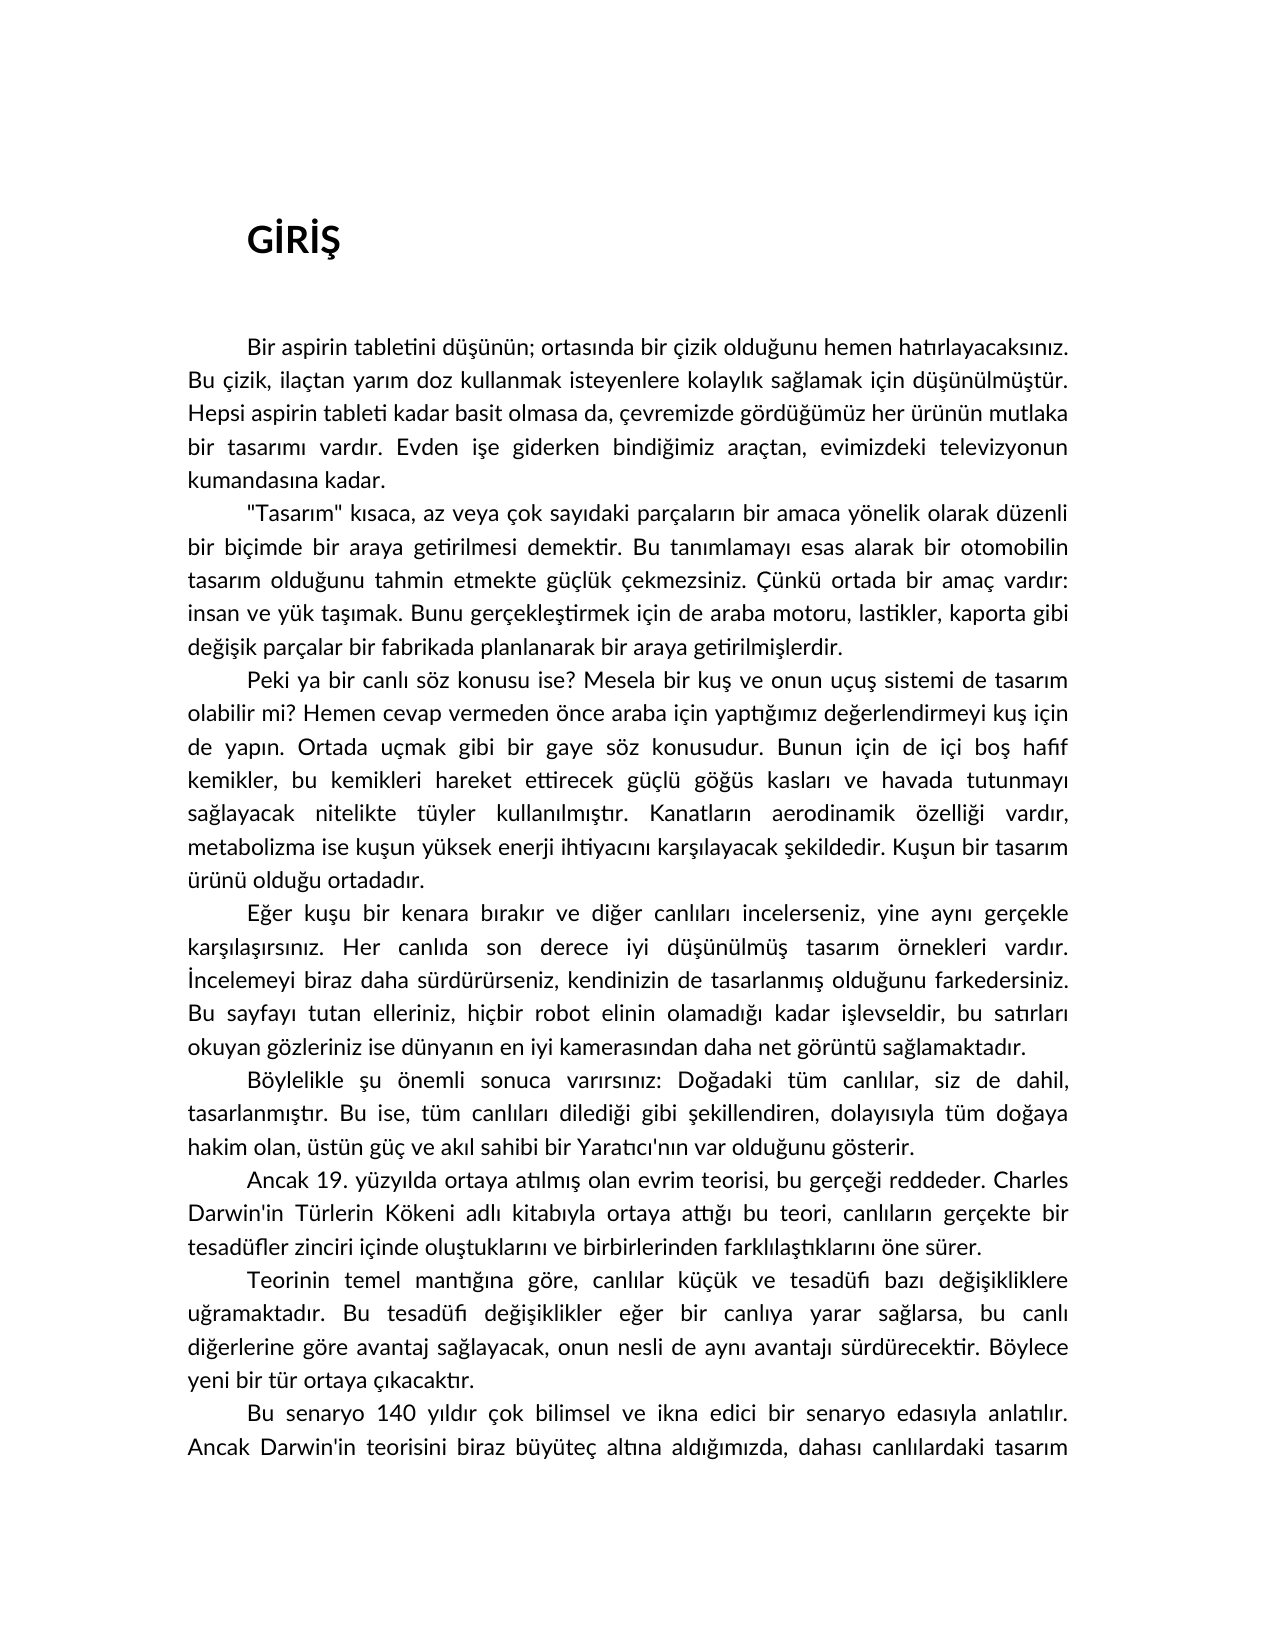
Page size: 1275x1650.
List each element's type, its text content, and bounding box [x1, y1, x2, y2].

text Eğer kuşu bir kenara bırakır ve diğer canlıları incelerseniz, yine aynı gerçekle karşılaşırsınız. Her canlıda son derece iyi düşünülmüş tasarım örnekleri vardır. İncelemeyi biraz daha sürdürürseniz, kendinizin de tasarlanmış olduğunu farkedersiniz. Bu sayfayı tutan elleriniz, hiçbir robot elinin olamadığı kadar işlevseldir, bu satırları okuyan gözleriniz ise dünyanın en iyi kamerasından daha net görüntü sağlamaktadır. [187, 895, 1070, 1062]
text Böylelikle şu önemli sonuca varırsınız: Doğadaki tüm canlılar, siz de dahil, tasarlanmıştır. Bu ise, tüm canlıları dilediği gibi şekillendiren, dolayısıyla tüm doğaya hakim olan, üstün güç ve akıl sahibi bir Yaratıcı'nın var olduğunu gösterir. [187, 1062, 1070, 1162]
text Teorinin temel mantığına göre, canlılar küçük ve tesadüfi bazı değişikliklere uğramaktadır. Bu tesadüfi değişiklikler eğer bir canlıya yarar sağlarsa, bu canlı diğerlerine göre avantaj sağlayacak, onun nesli de aynı avantajı sürdürecektir. Böylece yeni bir tür ortaya çıkacaktır. [187, 1262, 1070, 1395]
text "Tasarım" kısaca, az veya çok sayıdaki parçaların bir amaca yönelik olarak düzenli bir biçimde bir araya getirilmesi demektir. Bu tanımlamayı esas alarak bir otomobilin tasarım olduğunu tahmin etmekte güçlük çekmezsiniz. Çünkü ortada bir amaç vardır: insan ve yük taşımak. Bunu gerçekleştirmek için de araba motoru, lastikler, kaporta gibi değişik parçalar bir fabrikada planlanarak bir araya getirilmişlerdir. [187, 495, 1070, 662]
text Ancak 19. yüzyılda ortaya atılmış olan evrim teorisi, bu gerçeği reddeder. Charles Darwin'in Türlerin Kökeni adlı kitabıyla ortaya attığı bu teori, canlıların gerçekte bir tesadüfler zinciri içinde oluştuklarını ve birbirlerinden farklılaştıklarını öne sürer. [187, 1162, 1070, 1262]
text Peki ya bir canlı söz konusu ise? Mesela bir kuş ve onun uçuş sistemi de tasarım olabilir mi? Hemen cevap vermeden önce araba için yaptığımız değerlendirmeyi kuş için de yapın. Ortada uçmak gibi bir gaye söz konusudur. Bunun için de içi boş hafif kemikler, bu kemikleri hareket ettirecek güçlü göğüs kasları ve havada tutunmayı sağlayacak nitelikte tüyler kullanılmıştır. Kanatların aerodinamik özelliği vardır, metabolizma ise kuşun yüksek enerji ihtiyacını karşılayacak şekildedir. Kuşun bir tasarım ürünü olduğu ortadadır. [187, 662, 1070, 895]
text Bir aspirin tabletini düşünün; ortasında bir çizik olduğunu hemen hatırlayacaksınız. Bu çizik, ilaçtan yarım doz kullanmak isteyenlere kolaylık sağlamak için düşünülmüştür. Hepsi aspirin tableti kadar basit olmasa da, çevremizde gördüğümüz her ürünün mutlaka bir tasarımı vardır. Evden işe giderken bindiğimiz araçtan, evimizdeki televizyonun kumandasına kadar. [187, 328, 1070, 495]
text Bu senaryo 140 yıldır çok bilimsel ve ikna edici bir senaryo edasıyla anlatılır. Ancak Darwin'in teorisini biraz büyüteç altına aldığımızda, dahası canlılardaki tasarım [187, 1395, 1070, 1462]
subtitle GİRİŞ [187, 217, 1070, 262]
